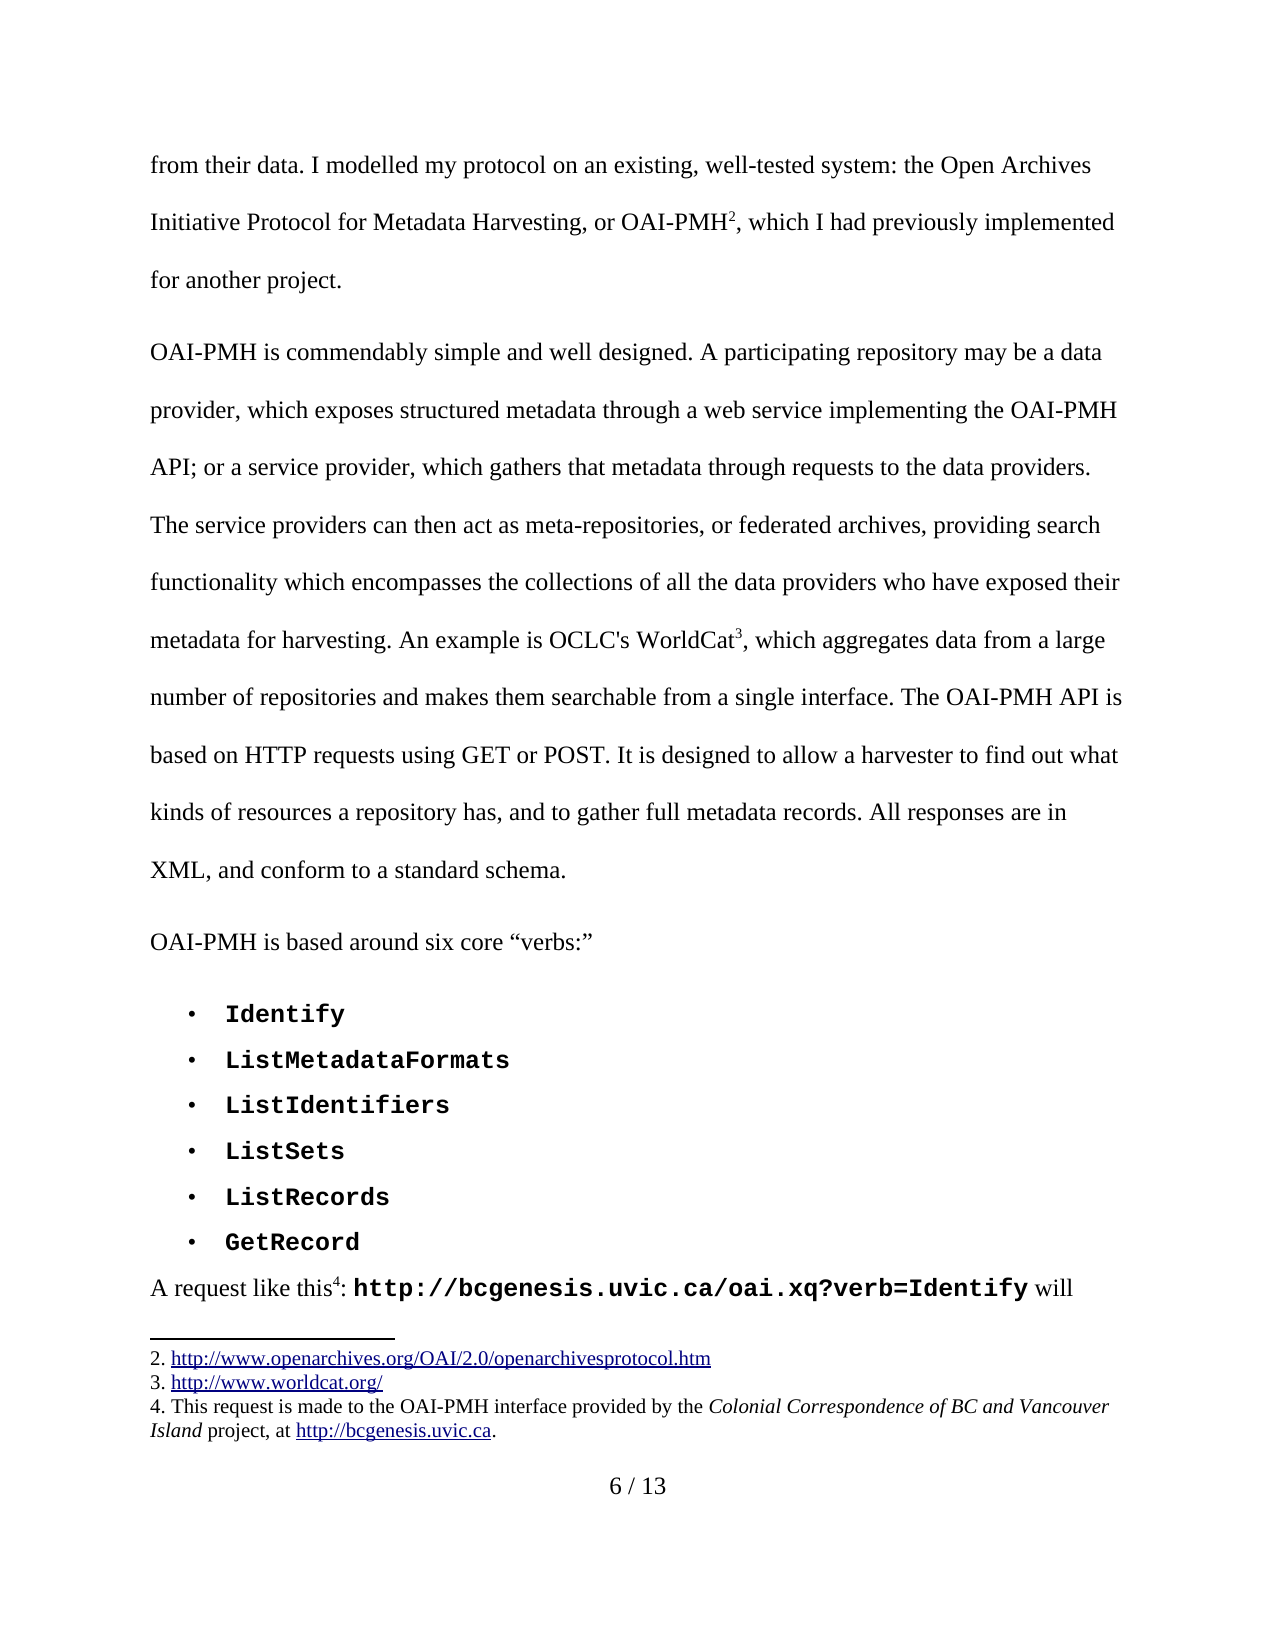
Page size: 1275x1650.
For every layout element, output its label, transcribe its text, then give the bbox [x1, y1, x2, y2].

list GetRecord [187, 1227, 1125, 1258]
list ListSets [187, 1136, 1125, 1167]
text . This request is made to the OAI-PMH interface provided by the Colonial Correspondence of BC and Vancouver Island project, at http://bcgenesis.uvic.ca. [150, 1394, 1125, 1442]
list Identify [187, 999, 1125, 1030]
text . http://www.worldcat.org/ [150, 1369, 1125, 1394]
text . http://www.openarchives.org/OAI/2.0/openarchivesprotocol.htm [150, 1346, 1125, 1369]
text A request like this: http://bcgenesis.uvic.ca/oai.xq?verb=Identify will [150, 1273, 1125, 1304]
list ListMetadataFormats [187, 1045, 1125, 1076]
text OAI-PMH is commendably simple and well designed. A participating repository may be a data provider, which exposes structured metadata through a web service implementing the OAI-PMH API; or a service provider, which gathers that metadata through requests to the data providers. The service providers can then act as meta-repositories, or federated archives, providing search functionality which encompasses the collections of all the data providers who have exposed their metadata for harvesting. An example is OCLC's WorldCat, which aggregates data from a large number of repositories and makes them searchable from a single interface. The OAI-PMH API is based on HTTP requests using GET or POST. It is designed to allow a harvester to find out what kinds of resources a repository has, and to gather full metadata records. All responses are in XML, and conform to a standard schema. [150, 337, 1125, 883]
list ListIdentifiers [187, 1091, 1125, 1121]
text OAI-PMH is based around six core “verbs:” [150, 927, 1125, 956]
text from their data. I modelled my protocol on an existing, well-tested system: the Open Archives Initiative Protocol for Metadata Harvesting, or OAI-PMH, which I had previously implemented for another project. [150, 150, 1125, 294]
list ListRecords [187, 1182, 1125, 1213]
